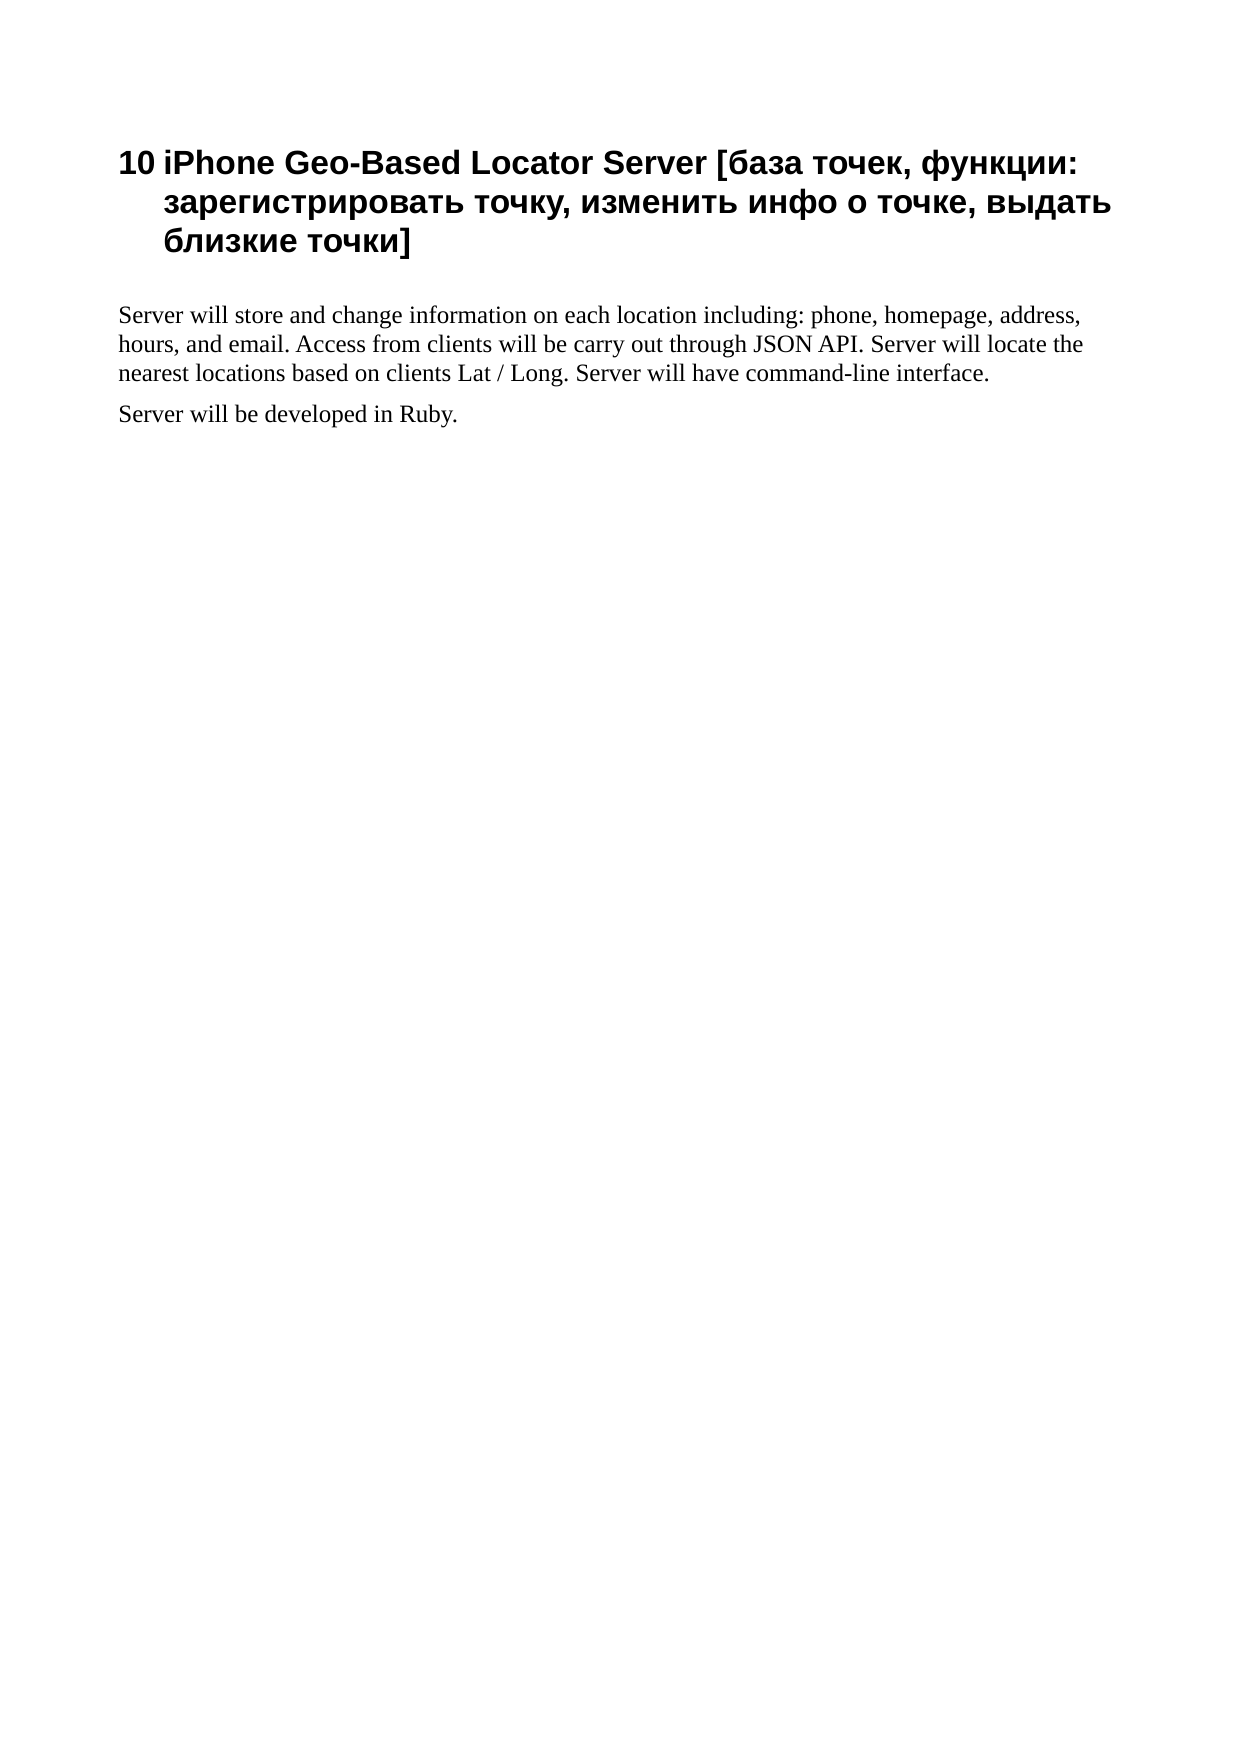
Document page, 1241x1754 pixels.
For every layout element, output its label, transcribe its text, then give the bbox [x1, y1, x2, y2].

text Server will be developed in Ruby. [118, 399, 1122, 485]
text Server will store and change information on each location including: phone, homepage, address, hours, and email. Access from clients will be carry out through JSON API. Server will locate the nearest locations based on clients Lat / Long. Server will have command-line interface. [118, 272, 1122, 387]
subtitle iPhone Geo-Based Locator Server [база точек, функции: зарегистрировать точку, изменить инфо о точке, выдать близкие точки] [118, 143, 1122, 259]
